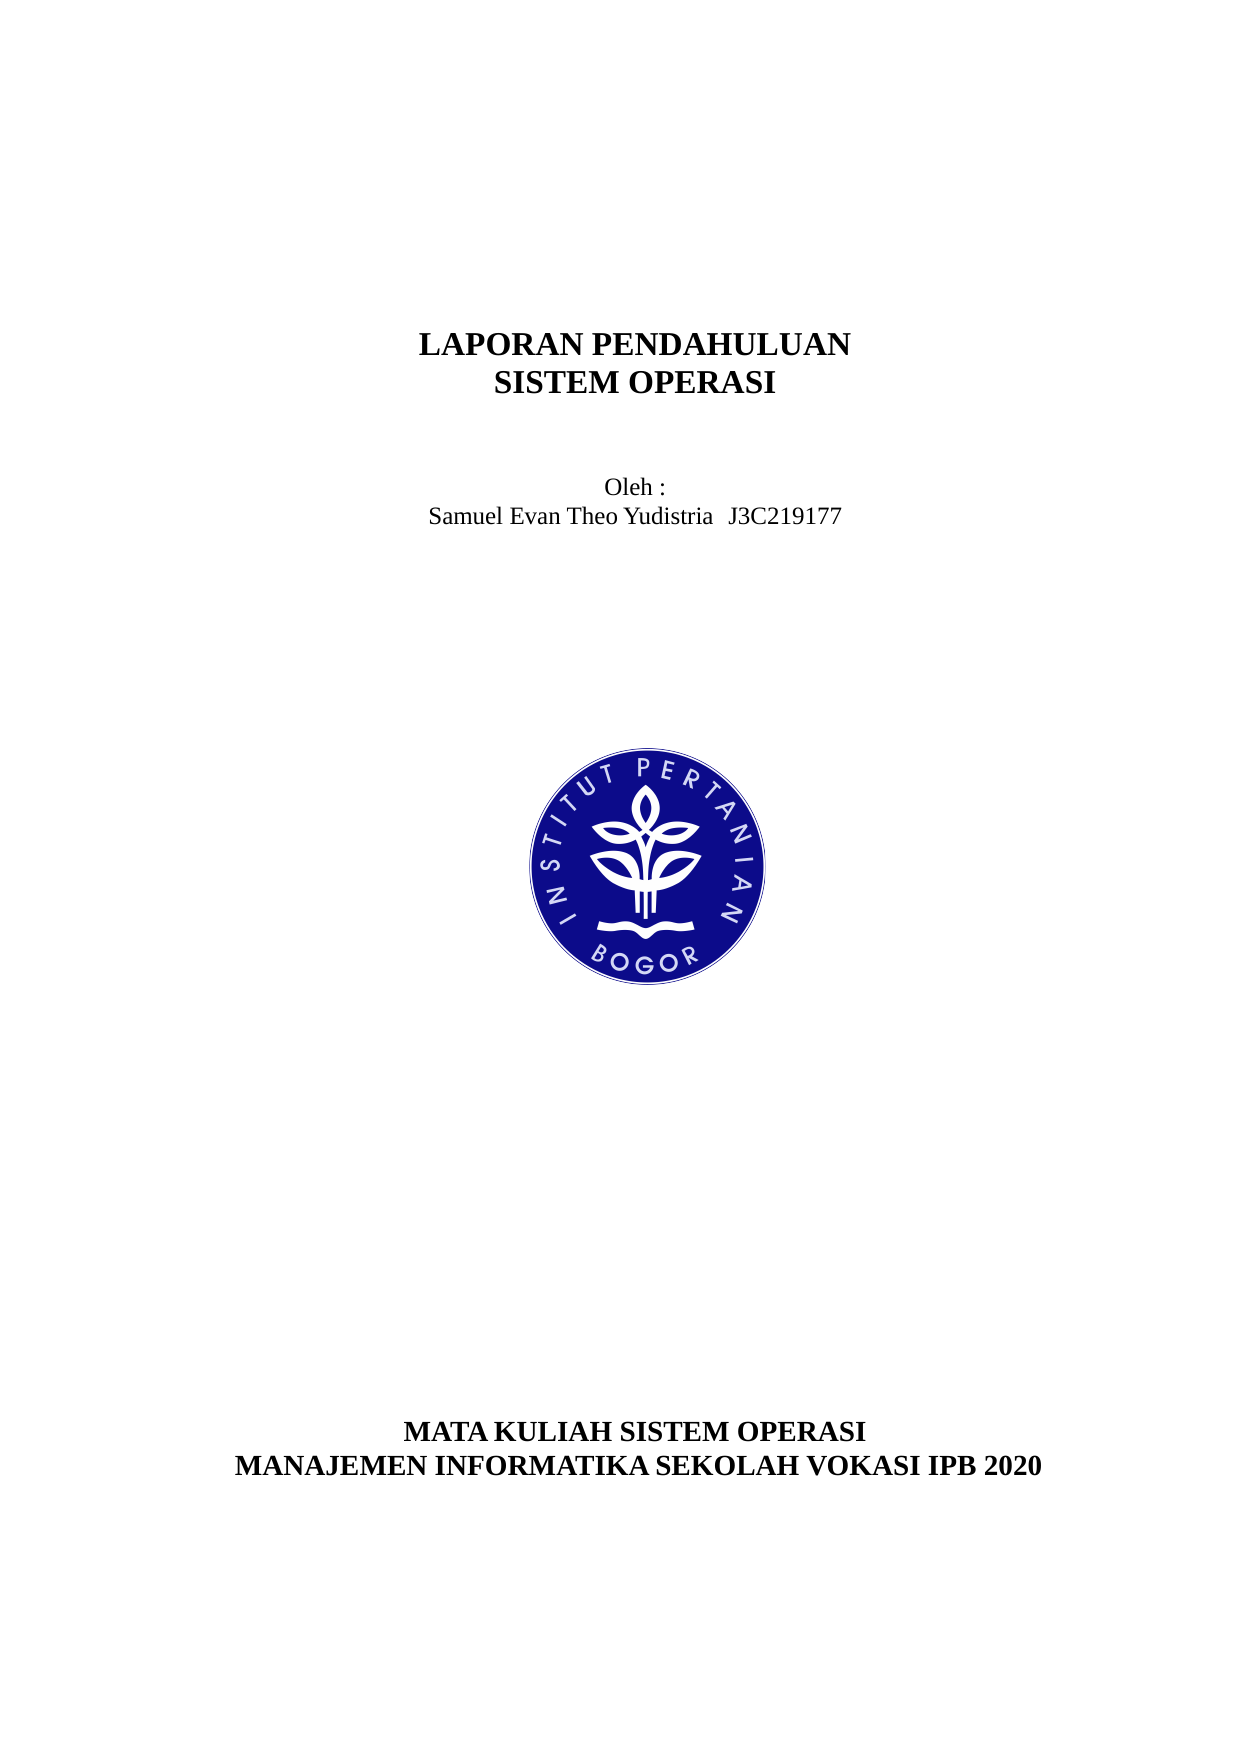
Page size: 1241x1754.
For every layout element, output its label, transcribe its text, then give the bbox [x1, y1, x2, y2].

text mata kuliah sistem operasi Manajemen InfOrMAtika Sekolah Vokasi IPB 2020 [177, 1414, 1093, 1481]
text Samuel Evan Theo Yudistria J3C219177 [177, 501, 1093, 530]
picture [529, 748, 766, 985]
text LAPORAN pendahuluan sistem operasi [177, 324, 1093, 439]
text Oleh : [177, 472, 1093, 501]
